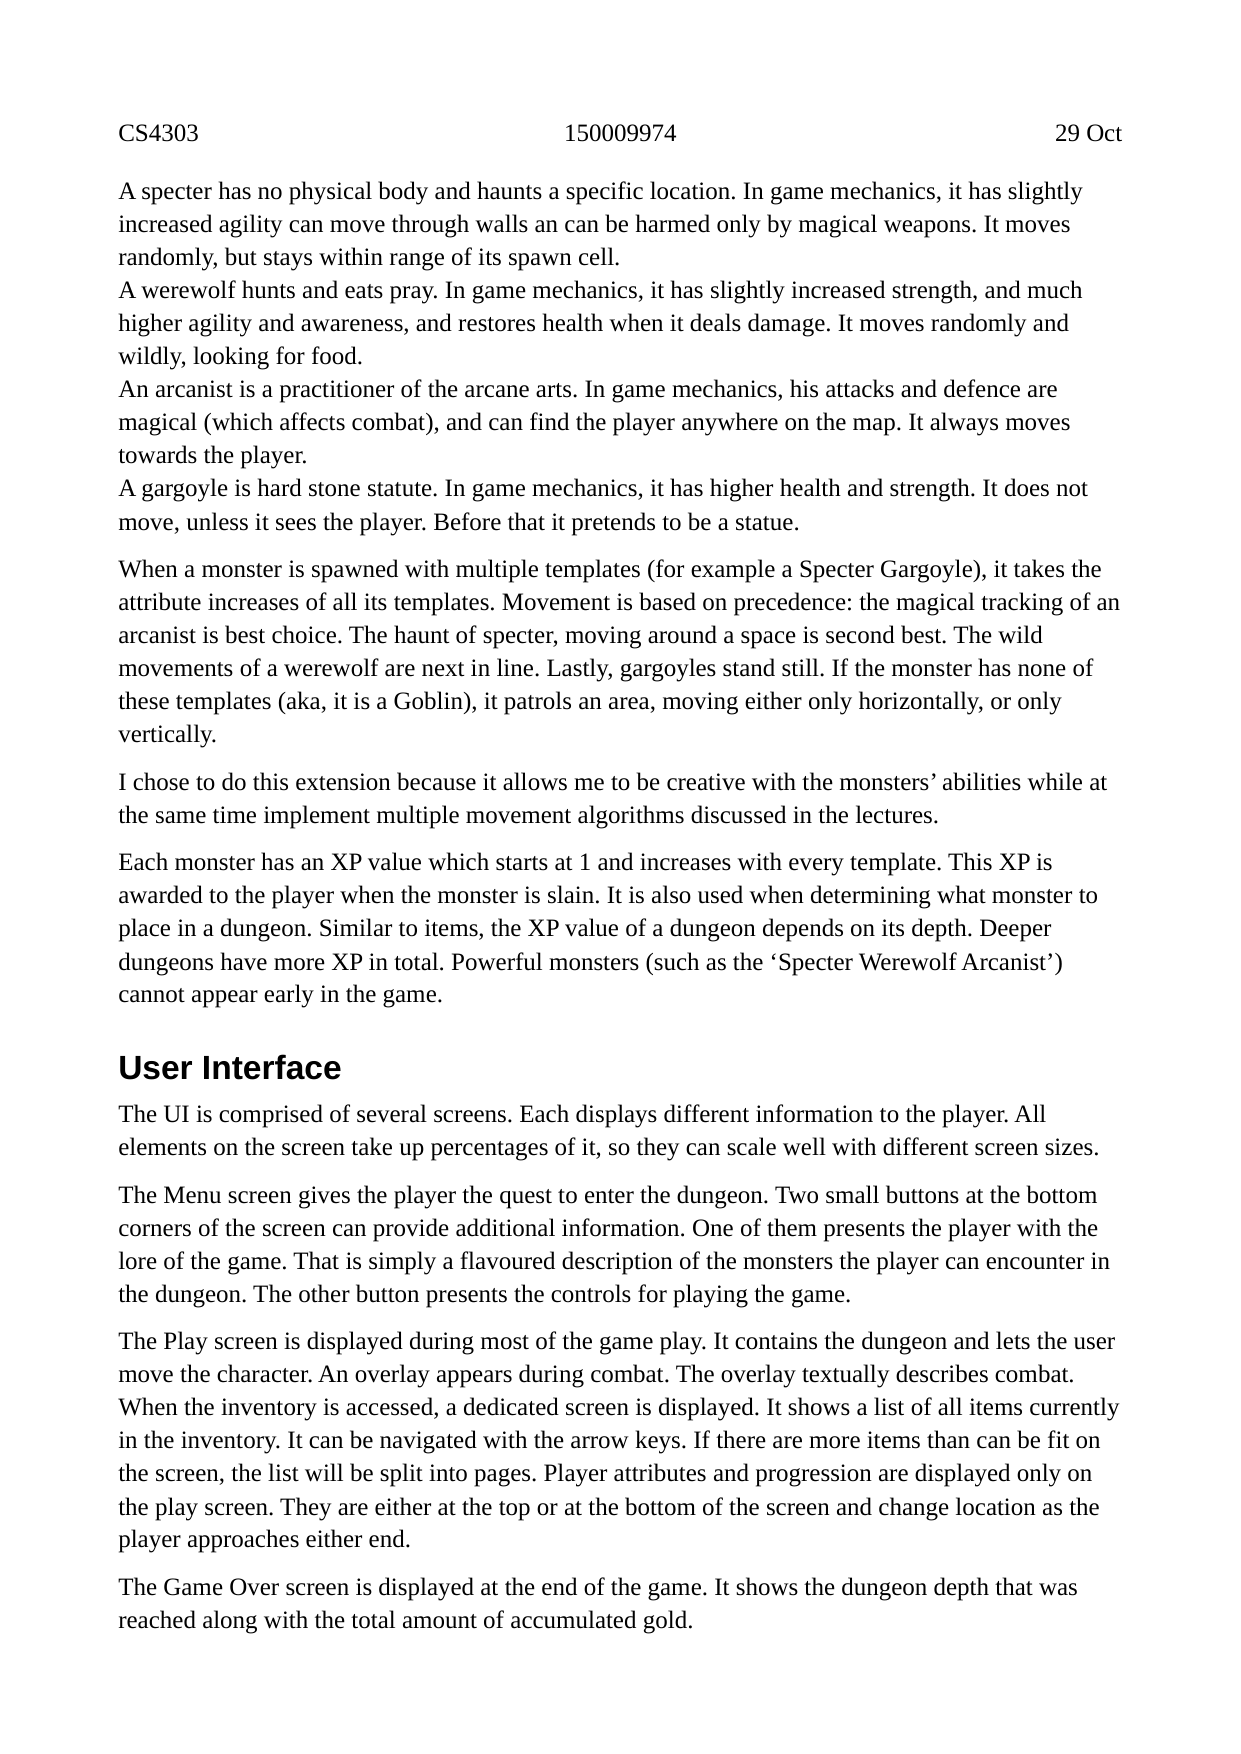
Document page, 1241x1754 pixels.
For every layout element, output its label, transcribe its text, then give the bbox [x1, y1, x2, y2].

text The Game Over screen is displayed at the end of the game. It shows the dungeon depth that was reached along with the total amount of accumulated gold. [118, 1572, 1122, 1634]
text When a monster is spawned with multiple templates (for example a Specter Gargoyle), it takes the attribute increases of all its templates. Movement is based on precedence: the magical tracking of an arcanist is best choice. The haunt of specter, moving around a space is second best. The wild movements of a werewolf are next in line. Lastly, gargoyles stand still. If the monster has none of these templates (aka, it is a Goblin), it patrols an area, moving either only horizontally, or only vertically. [118, 554, 1122, 748]
text I chose to do this extension because it allows me to be creative with the monsters’ abilities while at the same time implement multiple movement algorithms discussed in the lectures. [118, 767, 1122, 829]
text Each monster has an XP value which starts at 1 and increases with every template. This XP is awarded to the player when the monster is slain. It is also used when determining what monster to place in a dungeon. Similar to items, the XP value of a dungeon depends on its depth. Deeper dungeons have more XP in total. Powerful monsters (such as the ‘Specter Werewolf Arcanist’) cannot appear early in the game. [118, 847, 1122, 1008]
subtitle User Interface [118, 1048, 1122, 1087]
text The UI is comprised of several screens. Each displays different information to the player. All elements on the screen take up percentages of it, so they can scale well with different screen sizes. [118, 1099, 1122, 1161]
text A specter has no physical body and haunts a specific location. In game mechanics, it has slightly increased agility can move through walls an can be harmed only by magical weapons. It moves randomly, but stays within range of its spawn cell. A werewolf hunts and eats pray. In game mechanics, it has slightly increased strength, and much higher agility and awareness, and restores health when it deals damage. It moves randomly and wildly, looking for food. An arcanist is a practitioner of the arcane arts. In game mechanics, his attacks and defence are magical (which affects combat), and can find the player anywhere on the map. It always moves towards the player. A gargoyle is hard stone statute. In game mechanics, it has higher health and strength. It does not move, unless it sees the player. Before that it pretends to be a statue. [118, 176, 1122, 535]
text The Play screen is displayed during most of the game play. It contains the dungeon and lets the user move the character. An overlay appears during combat. The overlay textually describes combat. When the inventory is accessed, a dedicated screen is displayed. It shows a list of all items currently in the inventory. It can be navigated with the arrow keys. If there are more items than can be fit on the screen, the list will be split into pages. Player attributes and progression are displayed only on the play screen. They are either at the top or at the bottom of the screen and change location as the player approaches either end. [118, 1326, 1122, 1553]
text The Menu screen gives the player the quest to enter the dungeon. Two small buttons at the bottom corners of the screen can provide additional information. One of them presents the player with the lore of the game. That is simply a flavoured description of the monsters the player can encounter in the dungeon. The other button presents the controls for playing the game. [118, 1180, 1122, 1308]
